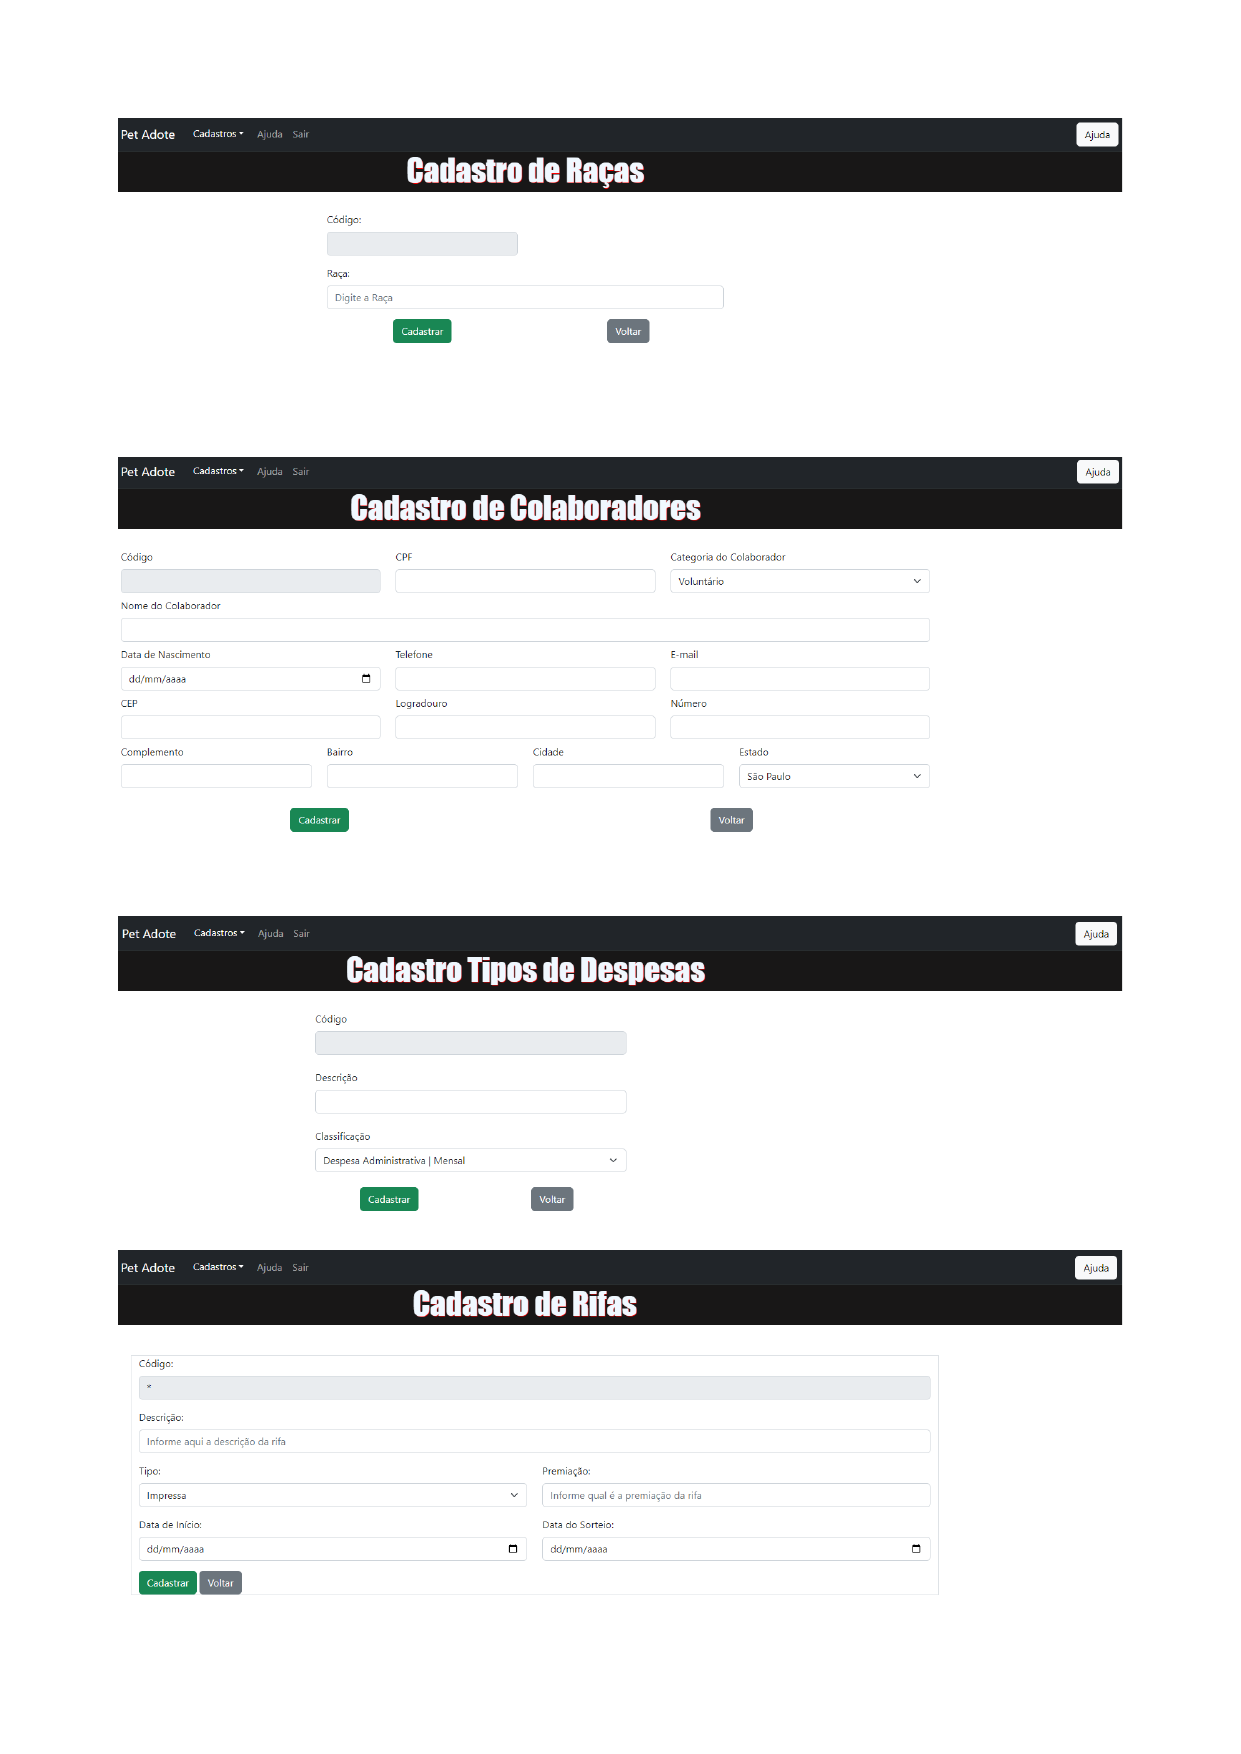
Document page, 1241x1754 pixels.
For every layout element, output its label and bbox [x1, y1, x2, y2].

picture [118, 1250, 1123, 1621]
picture [118, 457, 1123, 864]
picture [118, 916, 1123, 1225]
picture [118, 118, 1123, 352]
